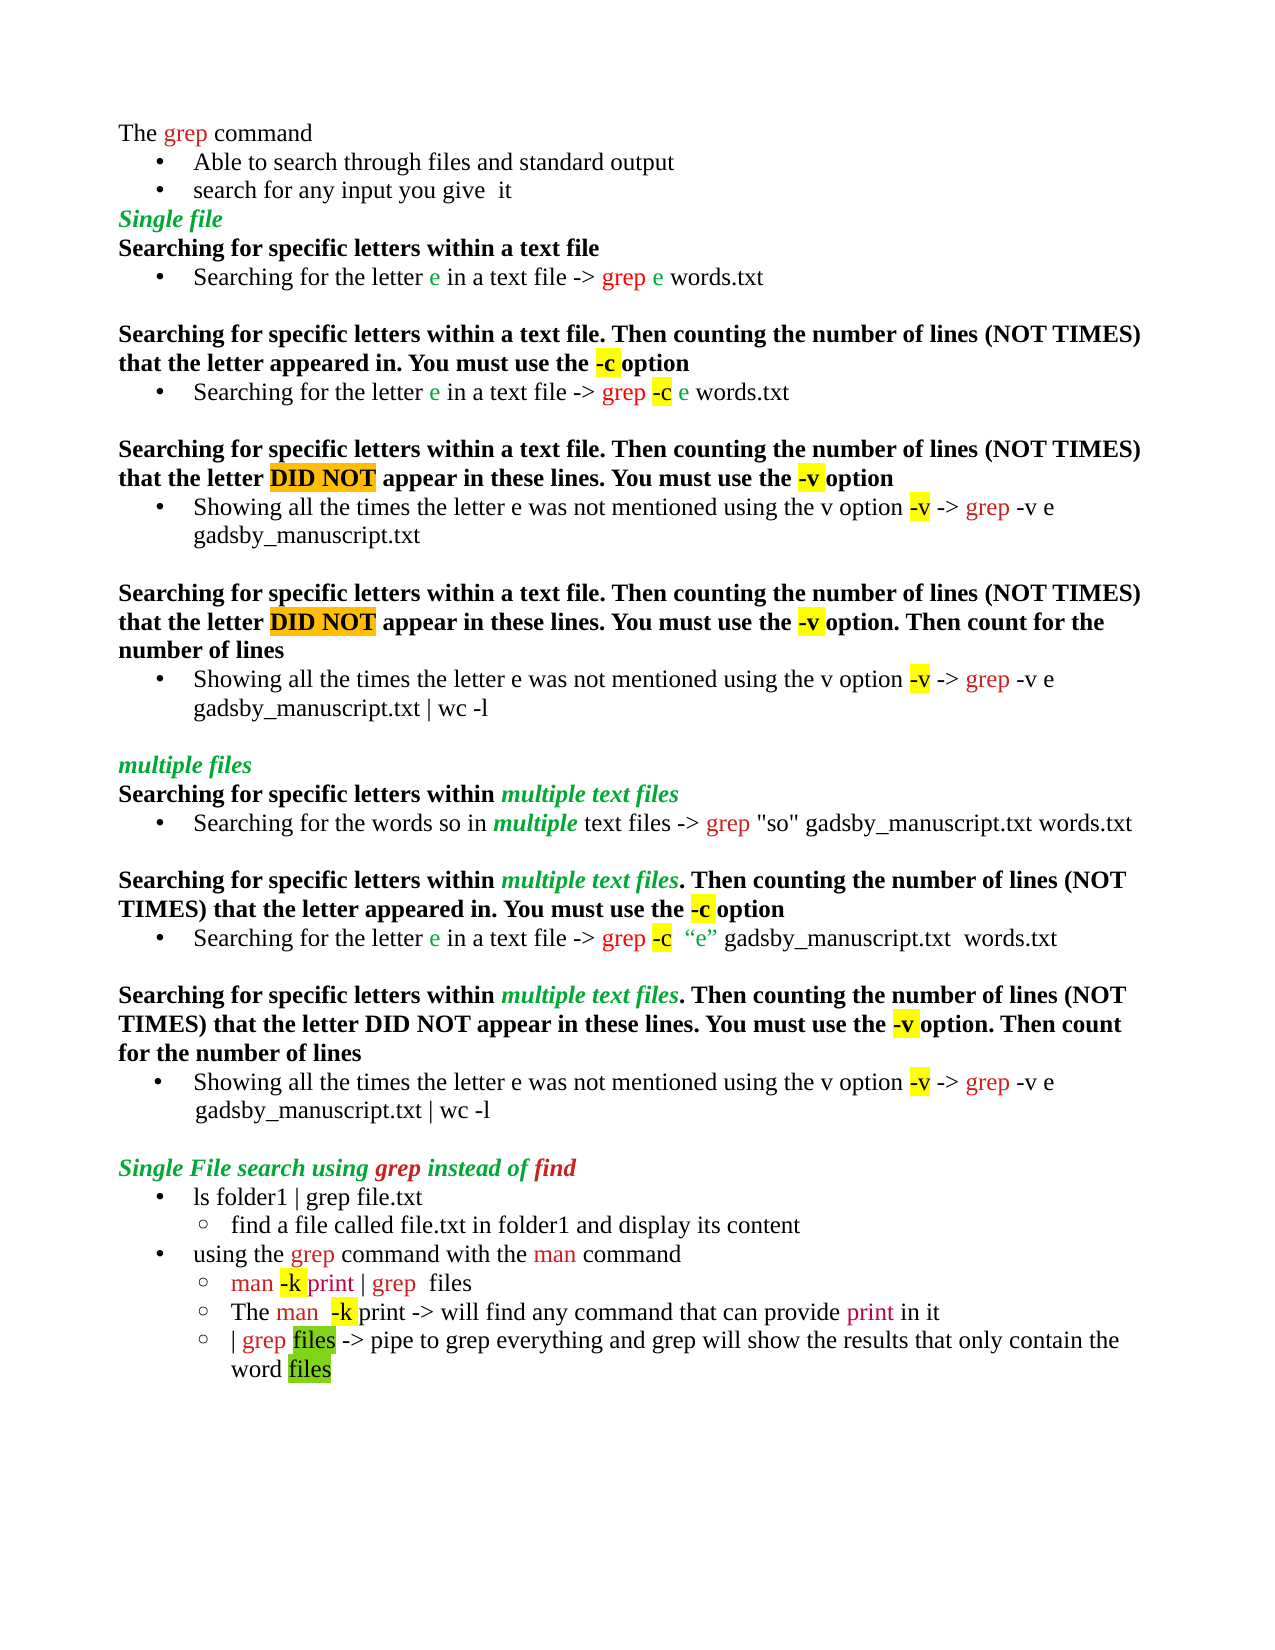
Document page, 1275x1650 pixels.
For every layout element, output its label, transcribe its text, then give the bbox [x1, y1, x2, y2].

list Showing all the times the letter e was not mentioned using the v option -v -> grep -v e gadsby_manuscript.txt | wc -l [156, 664, 1157, 722]
list find a file called file.txt in folder1 and display its content [193, 1211, 1157, 1239]
text Searching for specific letters within multiple text files. Then counting the number of lines (NOT TIMES) that the letter appeared in. You must use the -c option [118, 866, 1157, 923]
text Single File search using grep instead of find [118, 1153, 1157, 1182]
list | grep files -> pipe to grep everything and grep will show the results that only contain the word files [193, 1326, 1157, 1383]
list Able to search through files and standard output [156, 147, 1157, 176]
text Single file [118, 204, 1157, 233]
text Searching for specific letters within a text file. Then counting the number of lines (NOT TIMES) that the letter DID NOT appear in these lines. You must use the -v option. Then count for the number of lines [118, 578, 1157, 664]
text Searching for specific letters within a text file [118, 233, 1157, 262]
text Searching for specific letters within multiple text files [118, 779, 1157, 808]
list Searching for the letter e in a text file -> grep -c e words.txt [156, 377, 1157, 406]
text Searching for specific letters within multiple text files. Then counting the number of lines (NOT TIMES) that the letter DID NOT appear in these lines. You must use the -v option. Then count for the number of lines [118, 981, 1157, 1067]
text Searching for specific letters within a text file. Then counting the number of lines (NOT TIMES) that the letter appeared in. You must use the -c option [118, 319, 1157, 377]
list Showing all the times the letter e was not mentioned using the v option -v -> grep -v e gadsby_manuscript.txt [156, 492, 1157, 549]
list man -k print | grep files [193, 1268, 1157, 1297]
list search for any input you give it [156, 176, 1157, 204]
text Searching for specific letters within a text file. Then counting the number of lines (NOT TIMES) that the letter DID NOT appear in these lines. You must use the -v option [118, 434, 1157, 492]
list Searching for the letter e in a text file -> grep e words.txt [156, 262, 1157, 291]
list ls folder1 | grep file.txt [156, 1182, 1157, 1211]
list The man -k print -> will find any command that can provide print in it [193, 1297, 1157, 1326]
list Searching for the words so in multiple text files -> grep "so" gadsby_manuscript.txt words.txt [156, 808, 1157, 837]
text multiple files [118, 751, 1157, 779]
text The grep command [118, 118, 1157, 147]
list Searching for the letter e in a text file -> grep -c “e” gadsby_manuscript.txt words.txt [156, 923, 1157, 952]
list Showing all the times the letter e was not mentioned using the v option -v -> grep -v e gadsby_manuscript.txt | wc -l [153, 1067, 1251, 1124]
list using the grep command with the man command [156, 1239, 1157, 1268]
